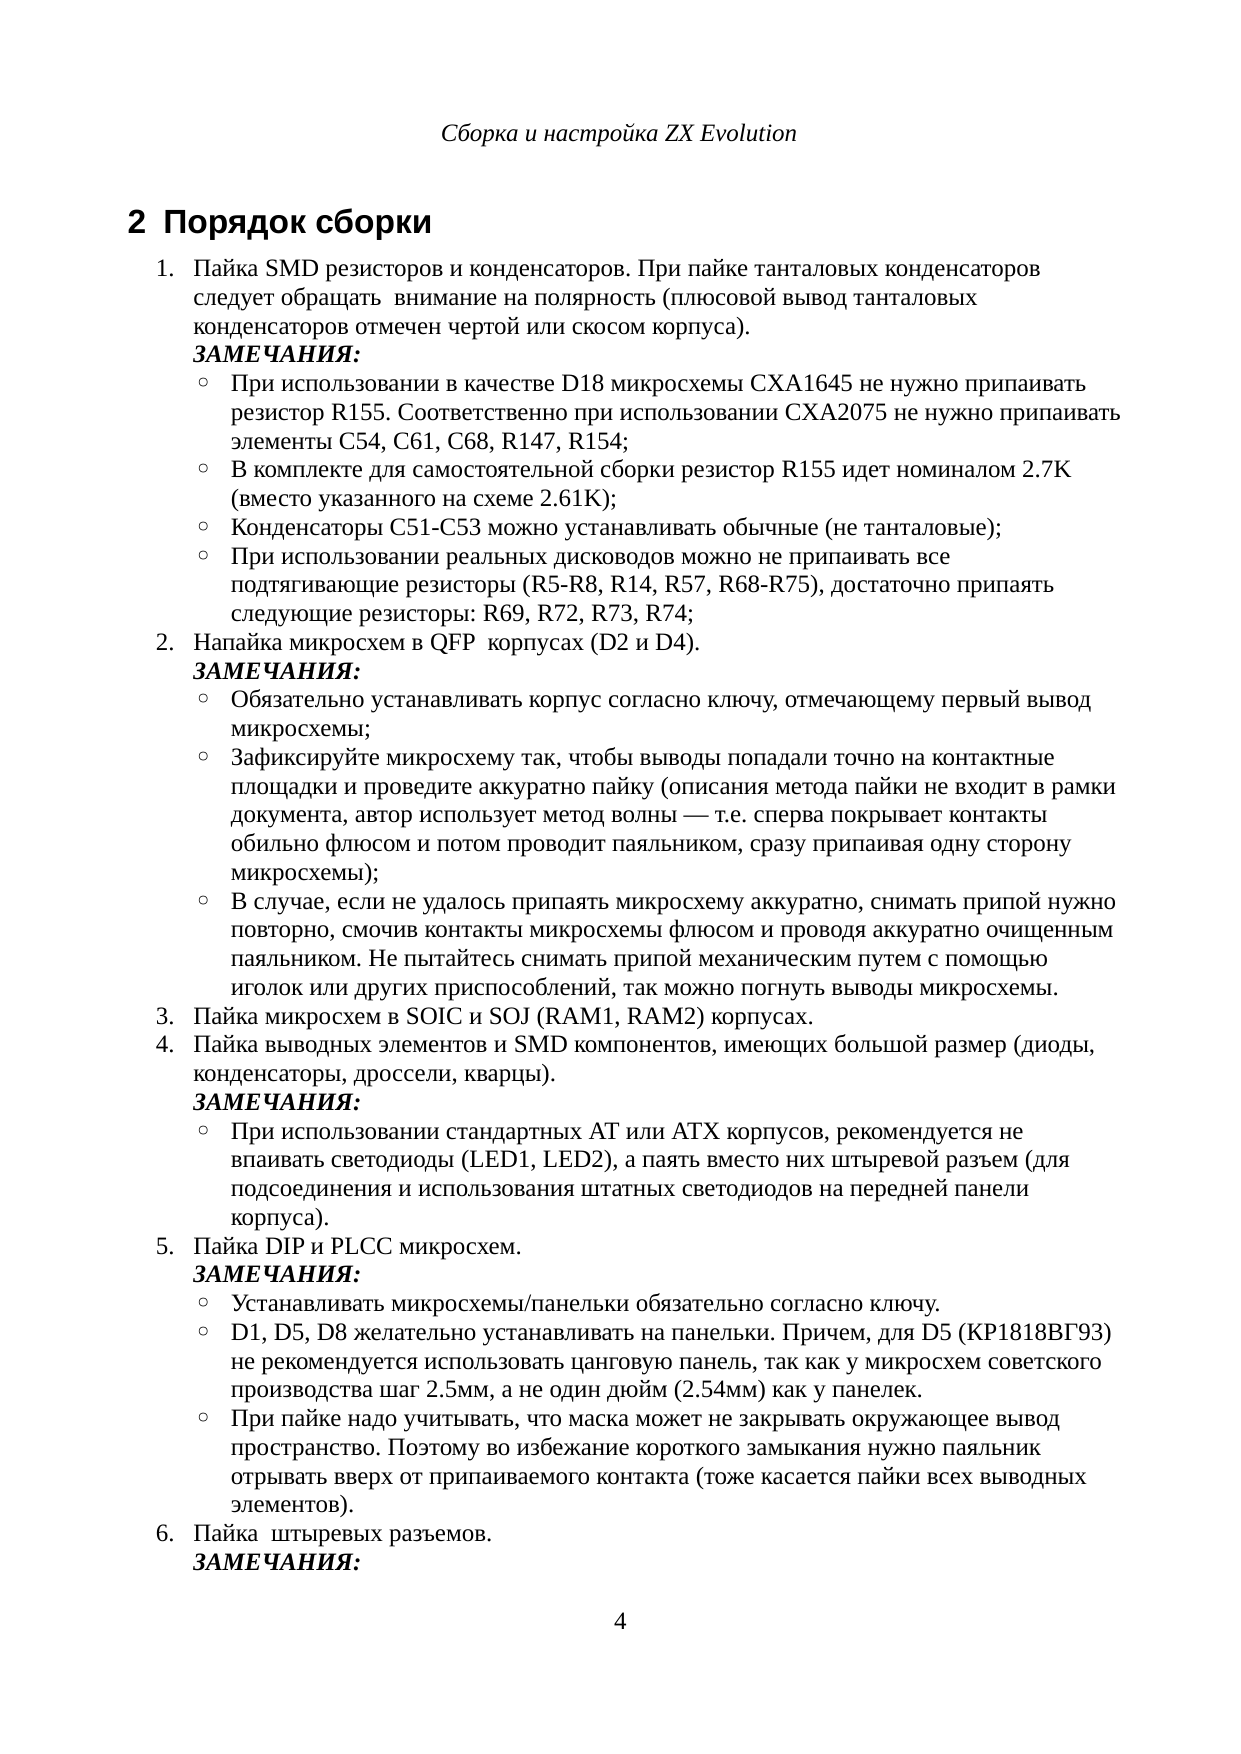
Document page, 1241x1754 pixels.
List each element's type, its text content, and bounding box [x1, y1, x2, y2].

list Обязательно устанавливать корпус согласно ключу, отмечающему первый вывод микросхемы; [193, 684, 1122, 742]
list Пайка штыревых разъемов. ЗАМЕЧАНИЯ: [156, 1518, 1122, 1576]
list При использовании реальных дисководов можно не припаивать все подтягивающие резисторы (R5-R8, R14, R57, R68-R75), достаточно припаять следующие резисторы: R69, R72, R73, R74; [193, 541, 1122, 627]
list D1, D5, D8 желательно устанавливать на панельки. Причем, для D5 (КР1818ВГ93) не рекомендуется использовать цанговую панель, так как у микросхем советского производства шаг 2.5мм, а не один дюйм (2.54мм) как у панелек. [193, 1317, 1122, 1403]
list В комплекте для самостоятельной сборки резистор R155 идет номиналом 2.7K (вместо указанного на схеме 2.61K); [193, 454, 1122, 512]
subtitle Порядок сборки [118, 202, 1122, 241]
list Пайка выводных элементов и SMD компонентов, имеющих большой размер (диоды, конденсаторы, дроссели, кварцы). ЗАМЕЧАНИЯ: [156, 1029, 1122, 1116]
list Напайка микросхем в QFP корпусах (D2 и D4). ЗАМЕЧАНИЯ: [156, 627, 1122, 684]
list При использовании в качестве D18 микросхемы CXA1645 не нужно припаивать резистор R155. Соответственно при использовании CXA2075 не нужно припаивать элементы C54, C61, C68, R147, R154; [193, 368, 1122, 454]
list В случае, если не удалось припаять микросхему аккуратно, снимать припой нужно повторно, смочив контакты микросхемы флюсом и проводя аккуратно очищенным паяльником. Не пытайтесь снимать припой механическим путем с помощью иголок или других приспособлений, так можно погнуть выводы микросхемы. [193, 886, 1122, 1001]
list Пайка микросхем в SOIC и SOJ (RAM1, RAM2) корпусах. [156, 1001, 1122, 1029]
list Конденсаторы С51-С53 можно устанавливать обычные (не танталовые); [193, 512, 1122, 541]
list Пайка DIP и PLCC микросхем. ЗАМЕЧАНИЯ: [156, 1231, 1122, 1288]
list Пайка SMD резисторов и конденсаторов. При пайке танталовых конденсаторов следует обращать внимание на полярность (плюсовой вывод танталовых конденсаторов отмечен чертой или скосом корпуса). ЗАМЕЧАНИЯ: [156, 253, 1122, 368]
list При пайке надо учитывать, что маска может не закрывать окружающее вывод пространство. Поэтому во избежание короткого замыкания нужно паяльник отрывать вверх от припаиваемого контакта (тоже касается пайки всех выводных элементов). [193, 1403, 1122, 1518]
list Устанавливать микросхемы/панельки обязательно согласно ключу. [193, 1288, 1122, 1317]
list При использовании стандартных АТ или АТХ корпусов, рекомендуется не впаивать светодиоды (LED1, LED2), а паять вместо них штыревой разъем (для подсоединения и использования штатных светодиодов на передней панели корпуса). [193, 1116, 1122, 1231]
list Зафиксируйте микросхему так, чтобы выводы попадали точно на контактные площадки и проведите аккуратно пайку (описания метода пайки не входит в рамки документа, автор использует метод волны — т.е. сперва покрывает контакты обильно флюсом и потом проводит паяльником, сразу припаивая одну сторону микросхемы); [193, 742, 1122, 886]
